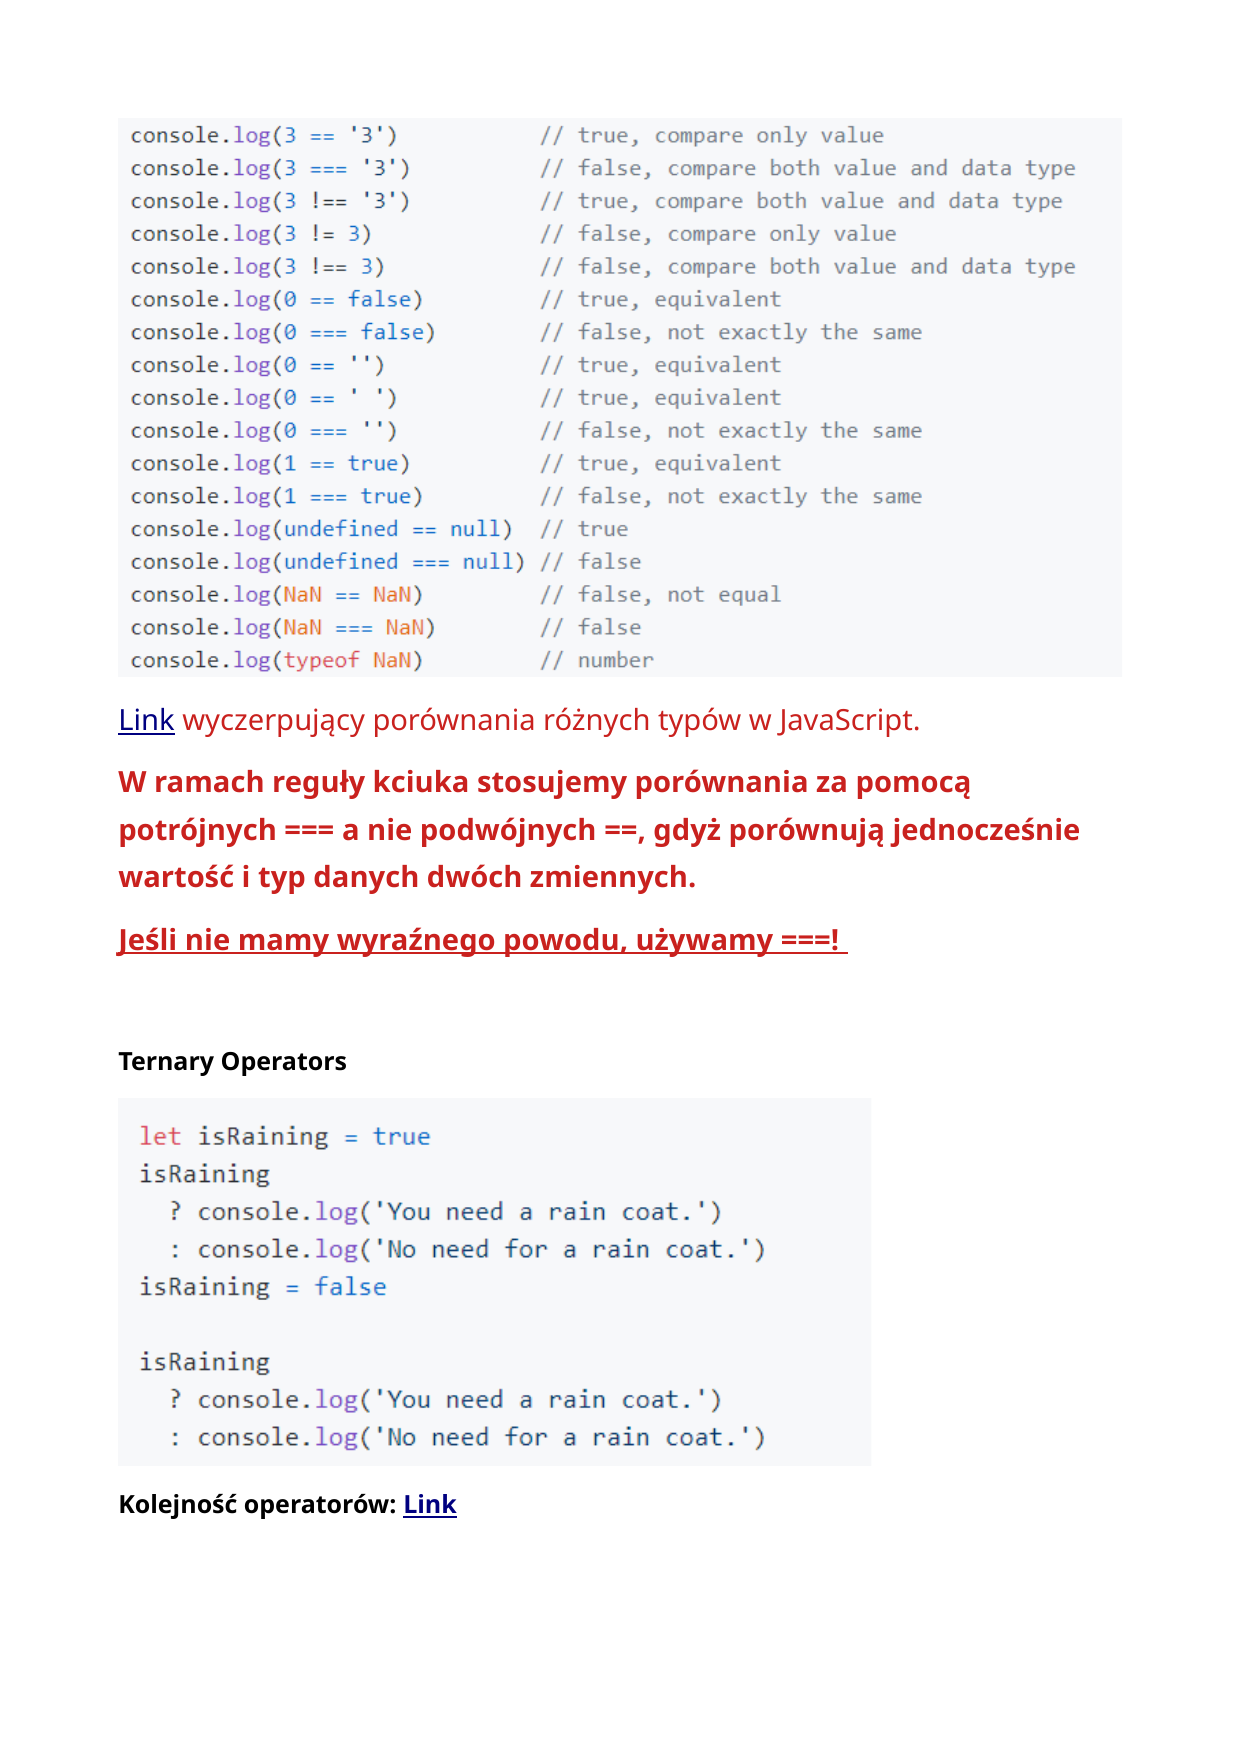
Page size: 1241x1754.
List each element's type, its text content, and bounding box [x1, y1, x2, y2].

text Ternary Operators [118, 1043, 1122, 1077]
text Kolejność operatorów: Link [118, 1487, 1122, 1521]
picture [118, 118, 1123, 677]
text W ramach reguły kciuka stosujemy porównania za pomocą potrójnych === a nie podwójnych ==, gdyż porównują jednocześnie wartość i typ danych dwóch zmiennych. [118, 761, 1122, 896]
text Jeśli nie mamy wyraźnego powodu, używamy ===! [118, 919, 1122, 958]
text Link wyczerpujący porównania różnych typów w JavaScript. [118, 699, 1122, 739]
picture [118, 1098, 872, 1466]
